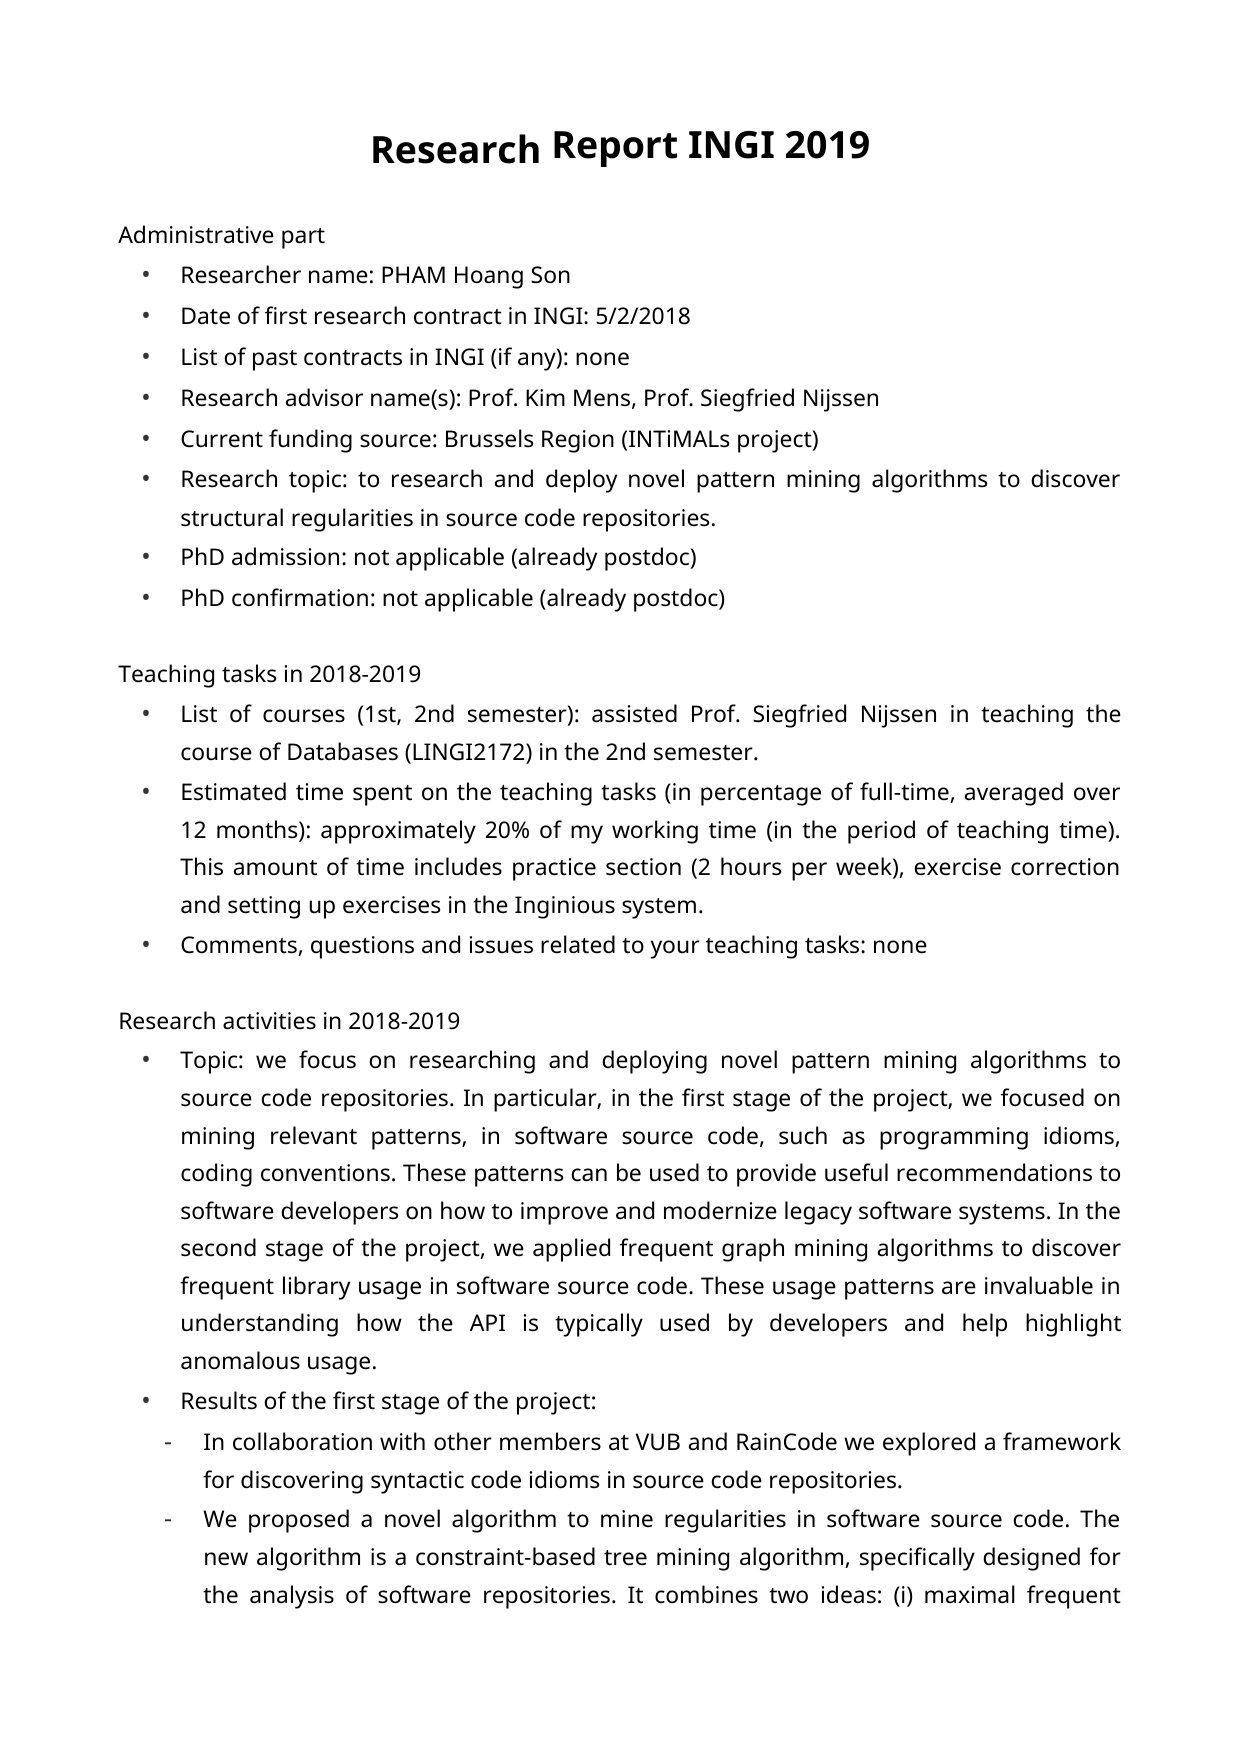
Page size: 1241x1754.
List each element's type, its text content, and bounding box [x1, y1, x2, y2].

list Results of the first stage of the project: [141, 1382, 1122, 1416]
list List of past contracts in INGI (if any): none [141, 339, 1122, 373]
list Current funding source: Brussels Region (INTiMALs project) [141, 420, 1122, 454]
list Topic: we focus on researching and deploying novel pattern mining algorithms to source code repositories. In particular, in the first stage of the project, we focused on mining relevant patterns, in software source code, such as programming idioms, coding conventions. These patterns can be used to provide useful recommendations to software developers on how to improve and modernize legacy software systems. In the second stage of the project, we applied frequent graph mining algorithms to discover frequent library usage in software source code. These usage patterns are invaluable in understanding how the API is typically used by developers and help highlight anomalous usage. [141, 1042, 1122, 1376]
text Administrative part [118, 219, 1122, 251]
list Date of first research contract in INGI: 5/2/2018 [141, 298, 1122, 332]
list In collaboration with other members at VUB and RainCode we explored a framework for discovering syntactic code idioms in source code repositories. [164, 1423, 1122, 1495]
list List of courses (1st, 2nd semester): assisted Prof. Siegfried Nijssen in teaching the course of Databases (LINGI2172) in the 2nd semester. [141, 696, 1122, 767]
list PhD confirmation: not applicable (already postdoc) [141, 580, 1122, 614]
text Teaching tasks in 2018-2019 [118, 658, 1122, 689]
list Research advisor name(s): Prof. Kim Mens, Prof. Siegfried Nijssen [141, 379, 1122, 413]
subtitle Research Report INGI 2019 [118, 118, 1122, 174]
list Researcher name: PHAM Hoang Son [141, 257, 1122, 291]
text Research activities in 2018-2019 [118, 1004, 1122, 1036]
list Comments, questions and issues related to your teaching tasks: none [141, 926, 1122, 960]
list We proposed a novel algorithm to mine regularities in software source code. The new algorithm is a constraint-based tree mining algorithm, specifically designed for the analysis of software repositories. It combines two ideas: (i) maximal frequent [164, 1501, 1122, 1610]
list Estimated time spent on the teaching tasks (in percentage of full-time, averaged over 12 months): approximately 20% of my working time (in the period of teaching time). This amount of time includes practice section (2 hours per week), exercise correction and setting up exercises in the Inginious system. [141, 773, 1122, 920]
list PhD admission: not applicable (already postdoc) [141, 539, 1122, 573]
list Research topic: to research and deploy novel pattern mining algorithms to discover structural regularities in source code repositories. [141, 461, 1122, 533]
